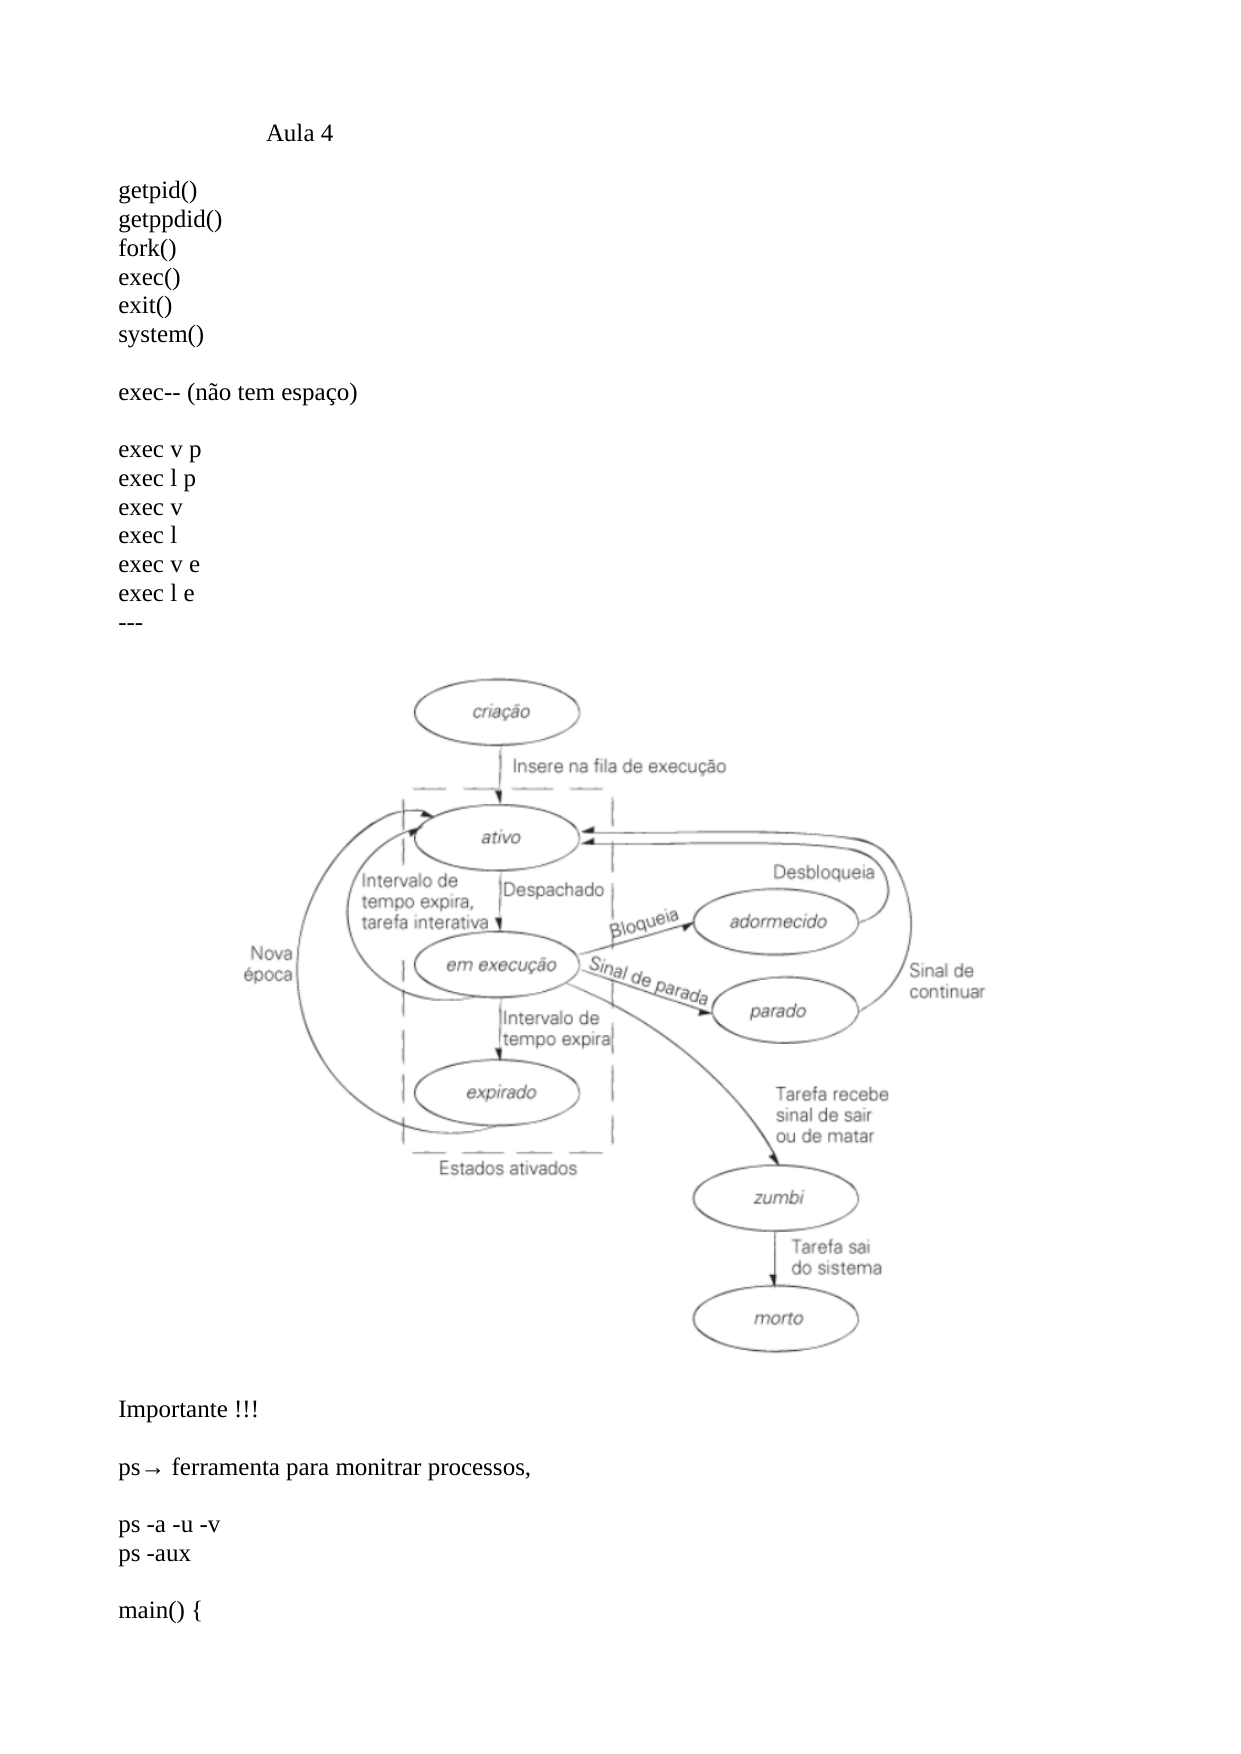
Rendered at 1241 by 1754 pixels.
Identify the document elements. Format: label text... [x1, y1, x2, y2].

text exec v [118, 492, 1122, 521]
text getpid() [118, 176, 1122, 204]
text exec l p [118, 463, 1122, 492]
text exit() [118, 291, 1122, 319]
text --- [118, 607, 1122, 636]
text system() [118, 319, 1122, 348]
text main() { [118, 1595, 1122, 1624]
text getppdid() [118, 204, 1122, 233]
text ps -aux [118, 1538, 1122, 1567]
text ps -a -u -v [118, 1509, 1122, 1538]
text Aula 4 [118, 118, 1122, 147]
text fork() [118, 233, 1122, 262]
text exec v p [118, 434, 1122, 463]
text ps→ ferramenta para monitrar processos, [118, 1452, 1122, 1480]
text exec v e [118, 549, 1122, 578]
picture [171, 664, 1069, 1366]
text exec() [118, 262, 1122, 291]
text exec l e [118, 578, 1122, 607]
text exec-- (não tem espaço) [118, 377, 1122, 406]
text exec l [118, 521, 1122, 549]
text Importante !!! [118, 1394, 1122, 1423]
